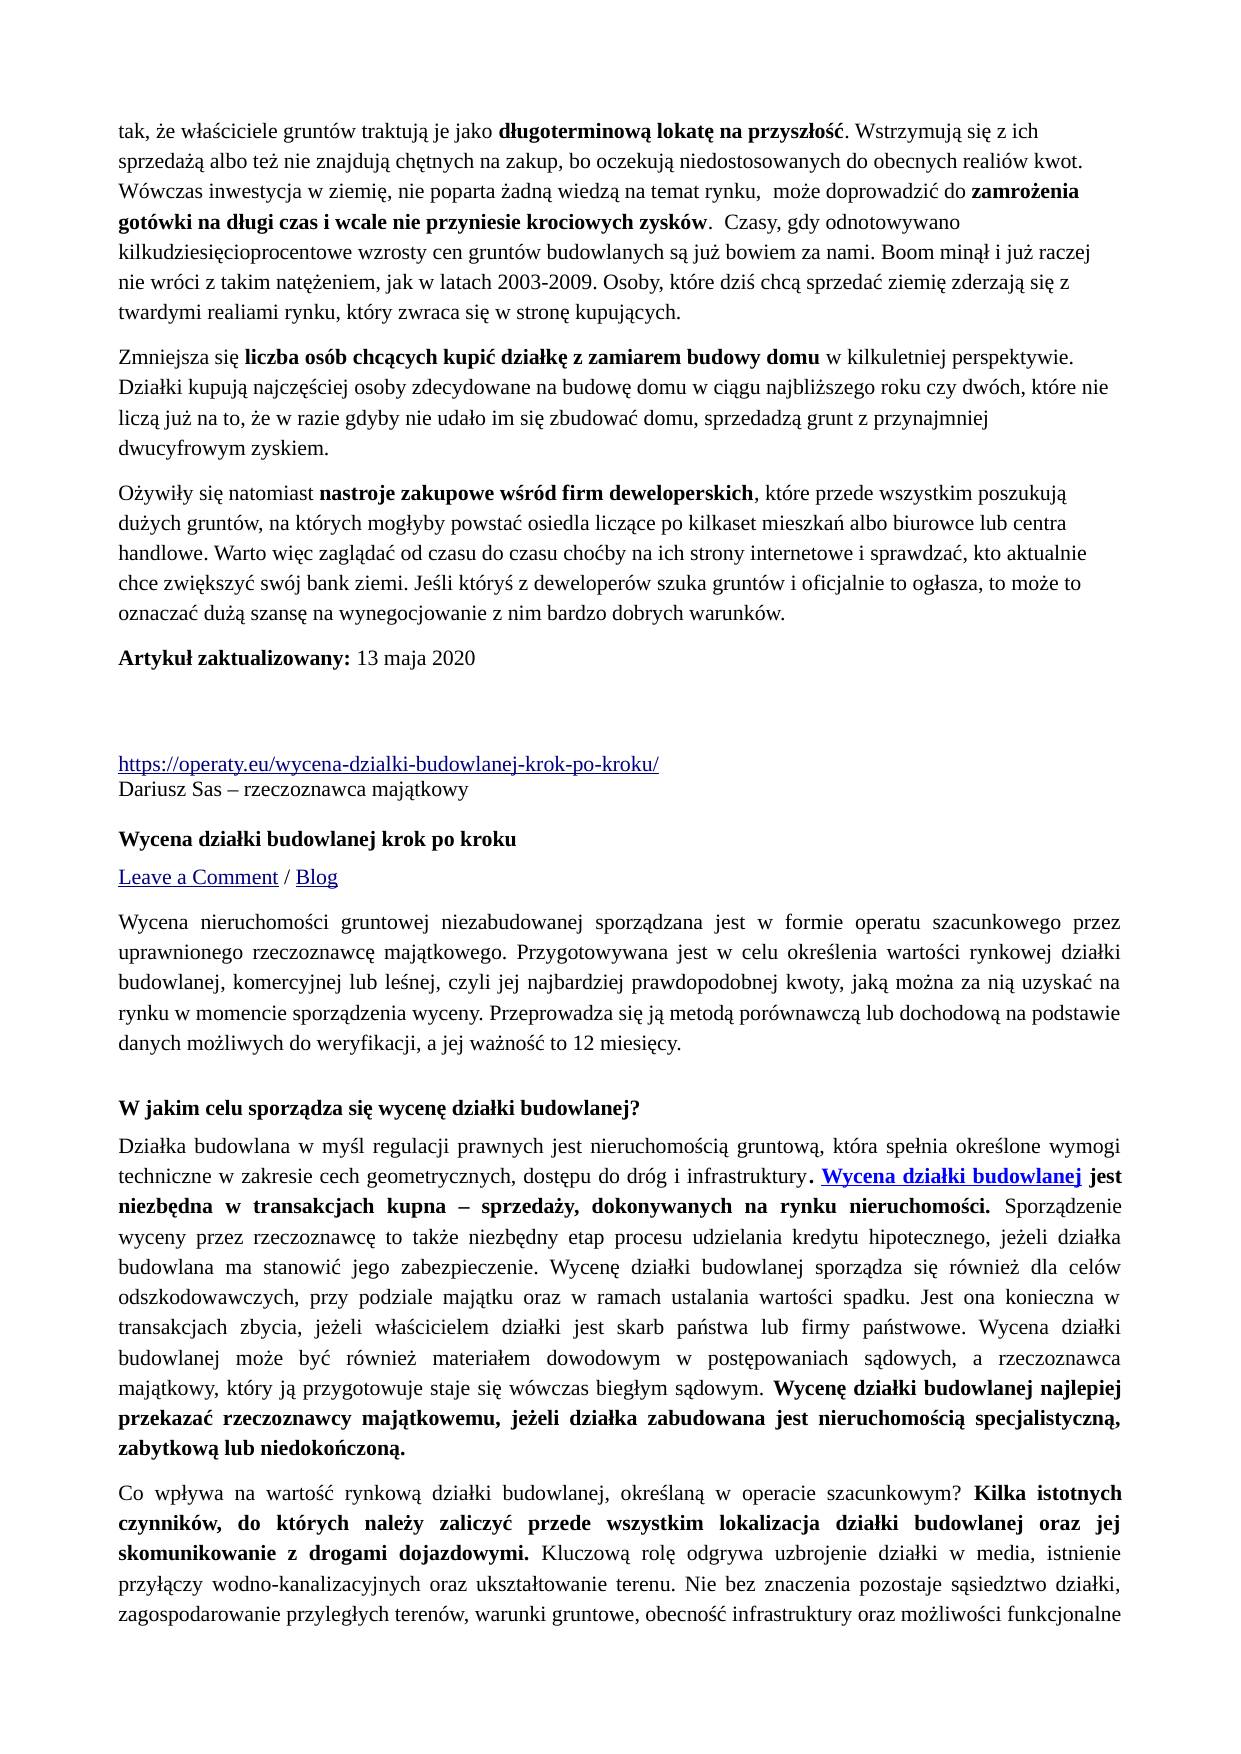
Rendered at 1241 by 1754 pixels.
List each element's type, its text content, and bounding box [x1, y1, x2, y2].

text Artykuł zaktualizowany: 13 maja 2020 [118, 645, 1122, 670]
text https://operaty.eu/wycena-dzialki-budowlanej-krok-po-kroku/ [118, 751, 1122, 776]
subtitle Wycena działki budowlanej krok po kroku [118, 826, 1122, 852]
text Dariusz Sas – rzeczoznawca majątkowy [118, 776, 1122, 801]
text Ożywiły się natomiast nastroje zakupowe wśród firm deweloperskich, które przede wszystkim poszukują dużych gruntów, na których mogłyby powstać osiedla liczące po kilkaset mieszkań albo biurowce lub centra handlowe. Warto więc zaglądać od czasu do czasu choćby na ich strony internetowe i sprawdzać, kto aktualnie chce zwiększyć swój bank ziemi. Jeśli któryś z deweloperów szuka gruntów i oficjalnie to ogłasza, to może to oznaczać dużą szansę na wynegocjowanie z nim bardzo dobrych warunków. [118, 479, 1122, 626]
subtitle W jakim celu sporządza się wycenę działki budowlanej? [118, 1095, 1122, 1121]
text Leave a Comment / Blog [118, 864, 1122, 889]
text tak, że właściciele gruntów traktują je jako długoterminową lokatę na przyszłość. Wstrzymują się z ich sprzedażą albo też nie znajdują chętnych na zakup, bo oczekują niedostosowanych do obecnych realiów kwot. Wówczas inwestycja w ziemię, nie poparta żadną wiedzą na temat rynku, może doprowadzić do zamrożenia gotówki na długi czas i wcale nie przyniesie krociowych zysków. Czasy, gdy odnotowywano kilkudziesięcioprocentowe wzrosty cen gruntów budowlanych są już bowiem za nami. Boom minął i już raczej nie wróci z takim natężeniem, jak w latach 2003-2009. Osoby, które dziś chcą sprzedać ziemię zderzają się z twardymi realiami rynku, który zwraca się w stronę kupujących. [118, 118, 1122, 324]
text Wycena nieruchomości gruntowej niezabudowanej sporządzana jest w formie operatu szacunkowego przez uprawnionego rzeczoznawcę majątkowego. Przygotowywana jest w celu określenia wartości rynkowej działki budowlanej, komercyjnej lub leśnej, czyli jej najbardziej prawdopodobnej kwoty, jaką można za nią uzyskać na rynku w momencie sporządzenia wyceny. Przeprowadza się ją metodą porównawczą lub dochodową na podstawie danych możliwych do weryfikacji, a jej ważność to 12 miesięcy. [118, 909, 1122, 1055]
text Zmniejsza się liczba osób chcących kupić działkę z zamiarem budowy domu w kilkuletniej perspektywie. Działki kupują najczęściej osoby zdecydowane na budowę domu w ciągu najbliższego roku czy dwóch, które nie liczą już na to, że w razie gdyby nie udało im się zbudować domu, sprzedadzą grunt z przynajmniej dwucyfrowym zyskiem. [118, 344, 1122, 460]
text Działka budowlana w myśl regulacji prawnych jest nieruchomością gruntową, która spełnia określone wymogi techniczne w zakresie cech geometrycznych, dostępu do dróg i infrastruktury. Wycena działki budowlanej jest niezbędna w transakcjach kupna – sprzedaży, dokonywanych na rynku nieruchomości. Sporządzenie wyceny przez rzeczoznawcę to także niezbędny etap procesu udzielania kredytu hipotecznego, jeżeli działka budowlana ma stanowić jego zabezpieczenie. Wycenę działki budowlanej sporządza się również dla celów odszkodowawczych, przy podziale majątku oraz w ramach ustalania wartości spadku. Jest ona konieczna w transakcjach zbycia, jeżeli właścicielem działki jest skarb państwa lub firmy państwowe. Wycena działki budowlanej może być również materiałem dowodowym w postępowaniach sądowych, a rzeczoznawca majątkowy, który ją przygotowuje staje się wówczas biegłym sądowym. Wycenę działki budowlanej najlepiej przekazać rzeczoznawcy majątkowemu, jeżeli działka zabudowana jest nieruchomością specjalistyczną, zabytkową lub niedokończoną. [118, 1133, 1122, 1460]
text Co wpływa na wartość rynkową działki budowlanej, określaną w operacie szacunkowym? Kilka istotnych czynników, do których należy zaliczyć przede wszystkim lokalizacja działki budowlanej oraz jej skomunikowanie z drogami dojazdowymi. Kluczową rolę odgrywa uzbrojenie działki w media, istnienie przyłączy wodno-kanalizacyjnych oraz ukształtowanie terenu. Nie bez znaczenia pozostaje sąsiedztwo działki, zagospodarowanie przyległych terenów, warunki gruntowe, obecność infrastruktury oraz możliwości funkcjonalne [118, 1480, 1122, 1626]
